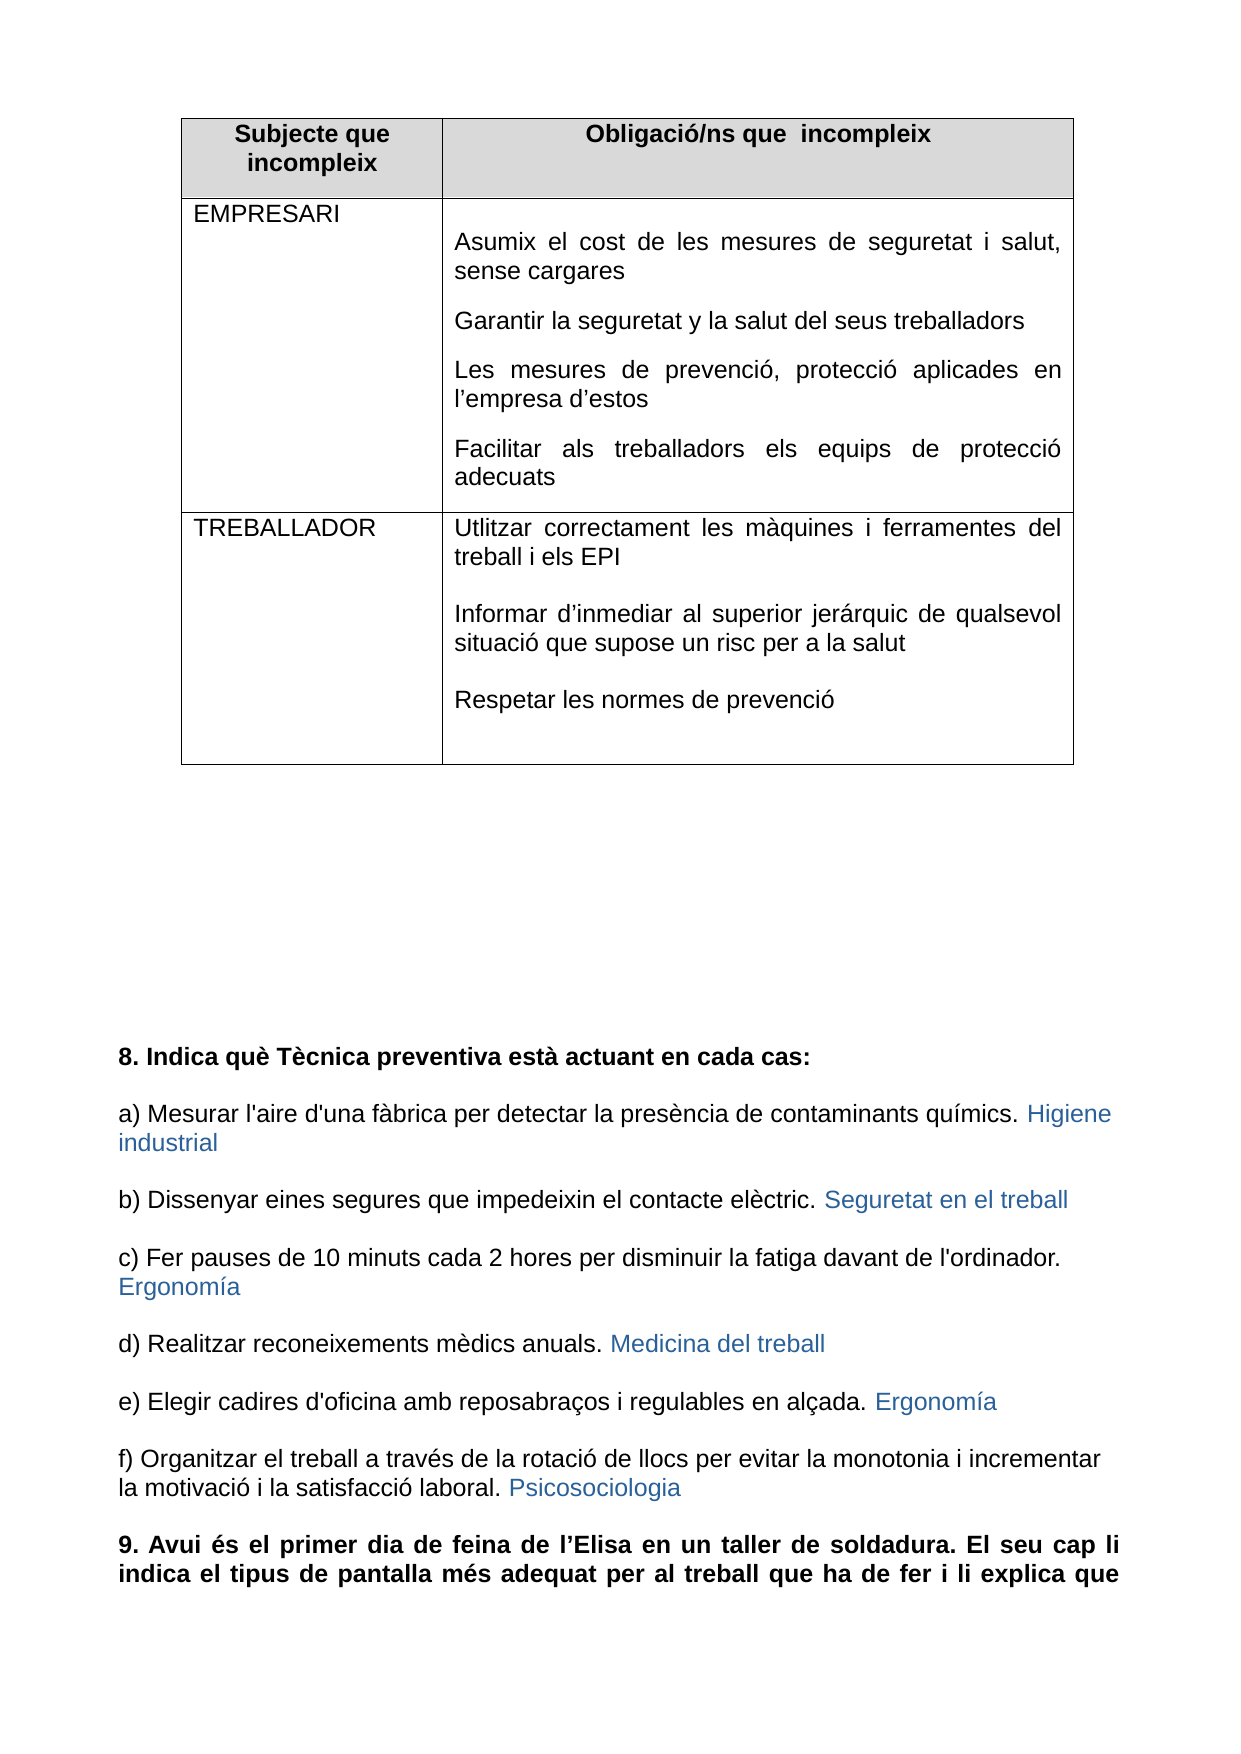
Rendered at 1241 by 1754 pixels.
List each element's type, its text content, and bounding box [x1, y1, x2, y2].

text 9. Avui és el primer dia de feina de l’Elisa en un taller de soldadura. El seu cap li indica el tipus de pantalla més adequat per al treball que ha de fer i li explica que [118, 1530, 1122, 1588]
text c) Fer pauses de 10 minuts cada 2 hores per disminuir la fatiga davant de l'ordinador. Ergonomía [118, 1243, 1122, 1300]
text b) Dissenyar eines segures que impedeixin el contacte elèctric. Seguretat en el treball [118, 1185, 1122, 1214]
text d) Realitzar reconeixements mèdics anuals. Medicina del treball [118, 1329, 1122, 1358]
table_cell EMPRESARI [182, 199, 442, 512]
table_cell TREBALLADOR [182, 513, 442, 764]
table_header Subjecte que incompleix [182, 119, 442, 197]
text a) Mesurar l'aire d'una fàbrica per detectar la presència de contaminants químics. Higiene industrial [118, 1099, 1122, 1156]
text 8. Indica què Tècnica preventiva està actuant en cada cas: [118, 1041, 1122, 1070]
text f) Organitzar el treball a través de la rotació de llocs per evitar la monotonia i incrementar la motivació i la satisfacció laboral. Psicosociologia [118, 1444, 1122, 1501]
text e) Elegir cadires d'oficina amb reposabraços i regulables en alçada. Ergonomía [118, 1386, 1122, 1415]
table_cell Utlitzar correctament les màquines i ferramentes del treball i els EPI Informar d’inmediar al superior jerárquic de qualsevol situació que supose un risc per a la salut Respetar les normes de prevenció [443, 513, 1073, 764]
table_header Obligació/ns que incompleix [443, 119, 1073, 197]
table_cell Asumix el cost de les mesures de seguretat i salut, sense cargares Garantir la seguretat y la salut del seus treballadors Les mesures de prevenció, protecció aplicades en l’empresa d’estos Facilitar als treballadors els equips de protecció adecuats [443, 199, 1073, 512]
